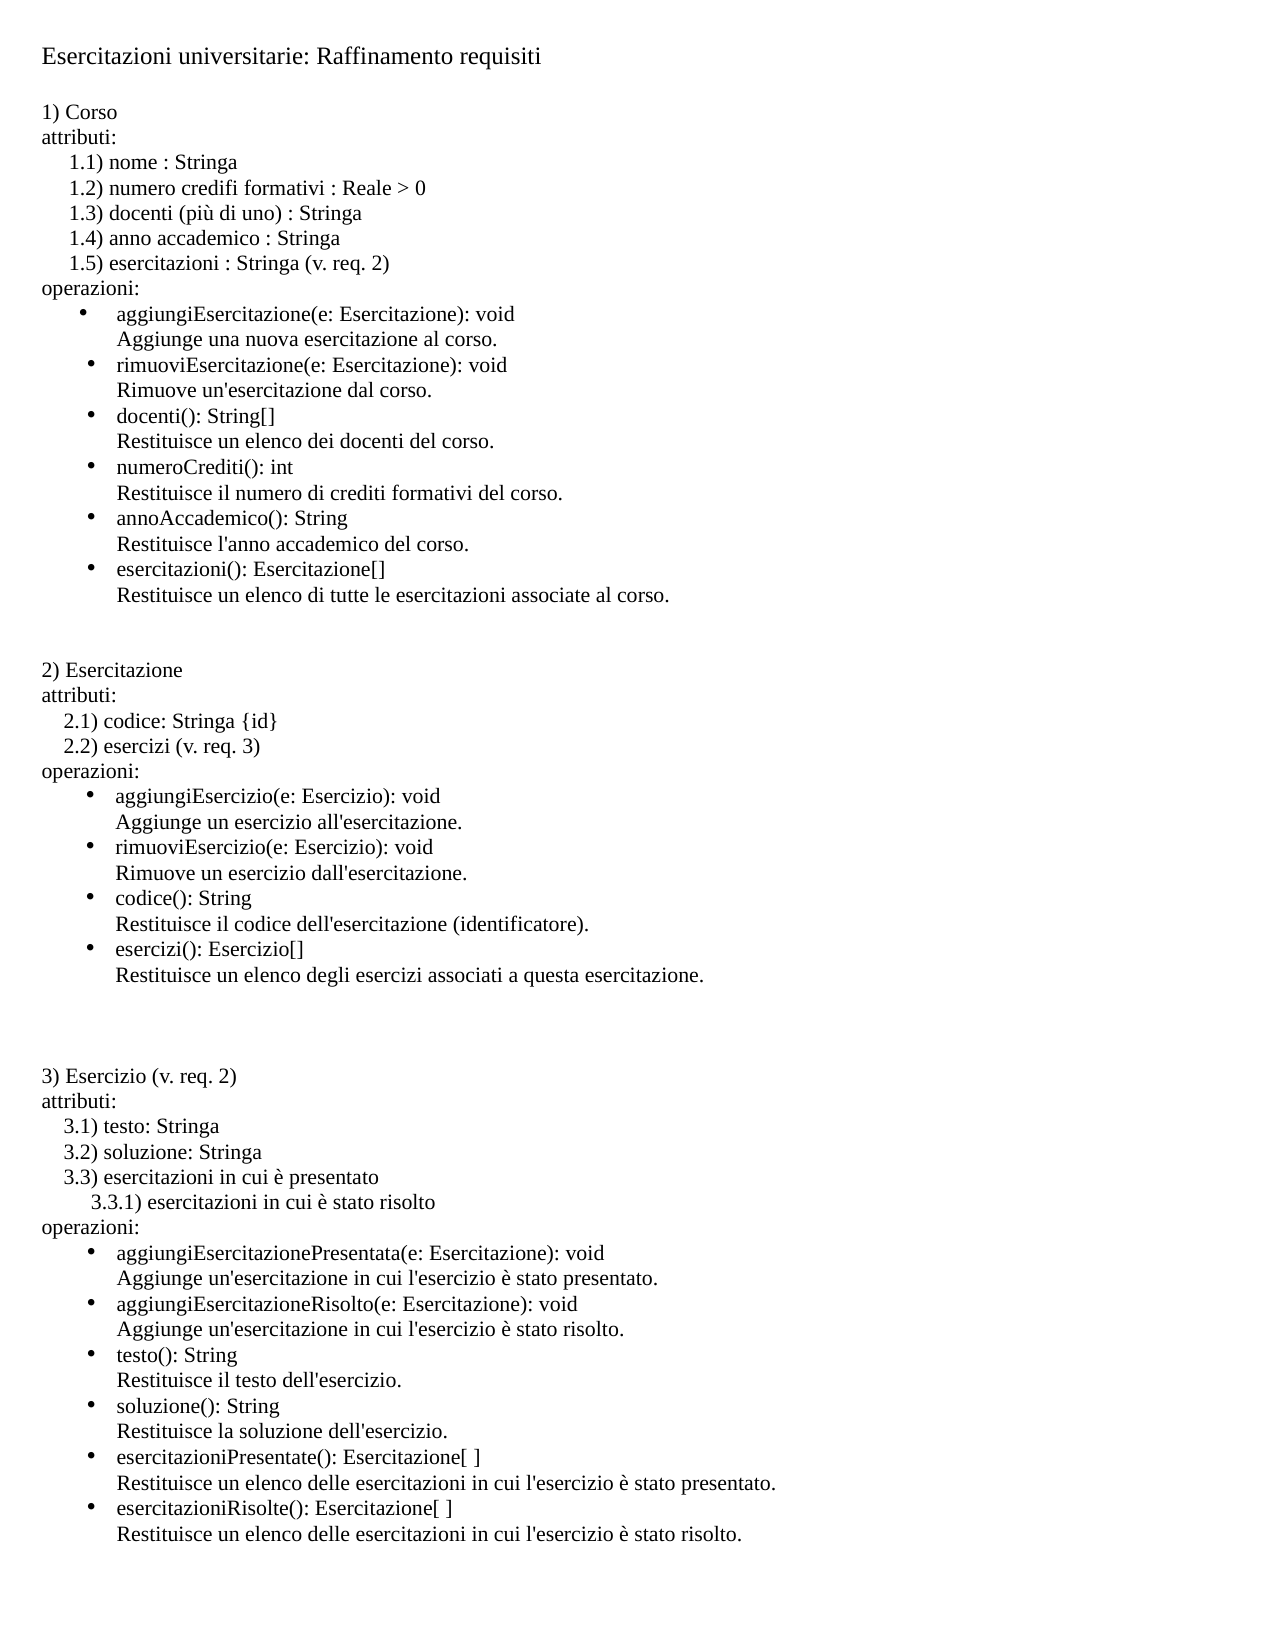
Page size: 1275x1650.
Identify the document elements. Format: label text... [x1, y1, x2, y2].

text 1.3) docenti (più di uno) : Stringa [41, 200, 1234, 225]
text 2.1) codice: Stringa {id} [41, 708, 1234, 733]
text Esercitazioni universitarie: Raffinamento requisiti [41, 41, 1234, 70]
list docenti(): String[] Restituisce un elenco dei docenti del corso. [87, 403, 1234, 454]
list aggiungiEsercitazione(e: Esercitazione): void Aggiunge una nuova esercitazione al corso. [79, 301, 1234, 352]
text attributi: [41, 124, 1234, 149]
text 1.4) anno accademico : Stringa [41, 225, 1234, 250]
text 3.3.1) esercitazioni in cui è stato risolto [41, 1189, 1234, 1214]
list esercitazioni(): Esercitazione[] Restituisce un elenco di tutte le esercitazioni associate al corso. [87, 556, 1234, 607]
list numeroCrediti(): int Restituisce il numero di crediti formativi del corso. [87, 454, 1234, 505]
list testo(): String Restituisce il testo dell'esercizio. [87, 1342, 1234, 1393]
text 1.5) esercitazioni : Stringa (v. req. 2) [41, 250, 1234, 275]
text operazioni: [41, 275, 1234, 301]
text 1.1) nome : Stringa [41, 149, 1234, 174]
text 3.1) testo: Stringa [41, 1113, 1234, 1139]
text 3.3) esercitazioni in cui è presentato [41, 1164, 1234, 1189]
list esercitazioniRisolte(): Esercitazione[ ] Restituisce un elenco delle esercitazioni in cui l'esercizio è stato risolto. [87, 1495, 1234, 1546]
list soluzione(): String Restituisce la soluzione dell'esercizio. [87, 1393, 1234, 1444]
text 3) Esercizio (v. req. 2) attributi: [41, 1063, 1234, 1113]
text 3.2) soluzione: Stringa [41, 1139, 1234, 1164]
list aggiungiEsercizio(e: Esercizio): void Aggiunge un esercizio all'esercitazione. [86, 783, 1234, 834]
list rimuoviEsercitazione(e: Esercitazione): void Rimuove un'esercitazione dal corso. [87, 352, 1234, 403]
text 2.2) esercizi (v. req. 3) [41, 733, 1234, 758]
text operazioni: [41, 758, 1234, 783]
text 2) Esercitazione attributi: [41, 657, 1234, 708]
list rimuoviEsercizio(e: Esercizio): void Rimuove un esercizio dall'esercitazione. [86, 834, 1234, 885]
text operazioni: [41, 1214, 1234, 1239]
text 1) Corso [41, 99, 1234, 124]
list aggiungiEsercitazionePresentata(e: Esercitazione): void Aggiunge un'esercitazione in cui l'esercizio è stato presentato. [87, 1239, 1234, 1291]
list aggiungiEsercitazioneRisolto(e: Esercitazione): void Aggiunge un'esercitazione in cui l'esercizio è stato risolto. [87, 1291, 1234, 1342]
list esercitazioniPresentate(): Esercitazione[ ] Restituisce un elenco delle esercitazioni in cui l'esercizio è stato presentato. [87, 1444, 1234, 1495]
list annoAccademico(): String Restituisce l'anno accademico del corso. [87, 505, 1234, 556]
list esercizi(): Esercizio[] Restituisce un elenco degli esercizi associati a questa esercitazione. [86, 936, 1234, 987]
text 1.2) numero credifi formativi : Reale > 0 [41, 174, 1234, 200]
list codice(): String Restituisce il codice dell'esercitazione (identificatore). [86, 885, 1234, 936]
